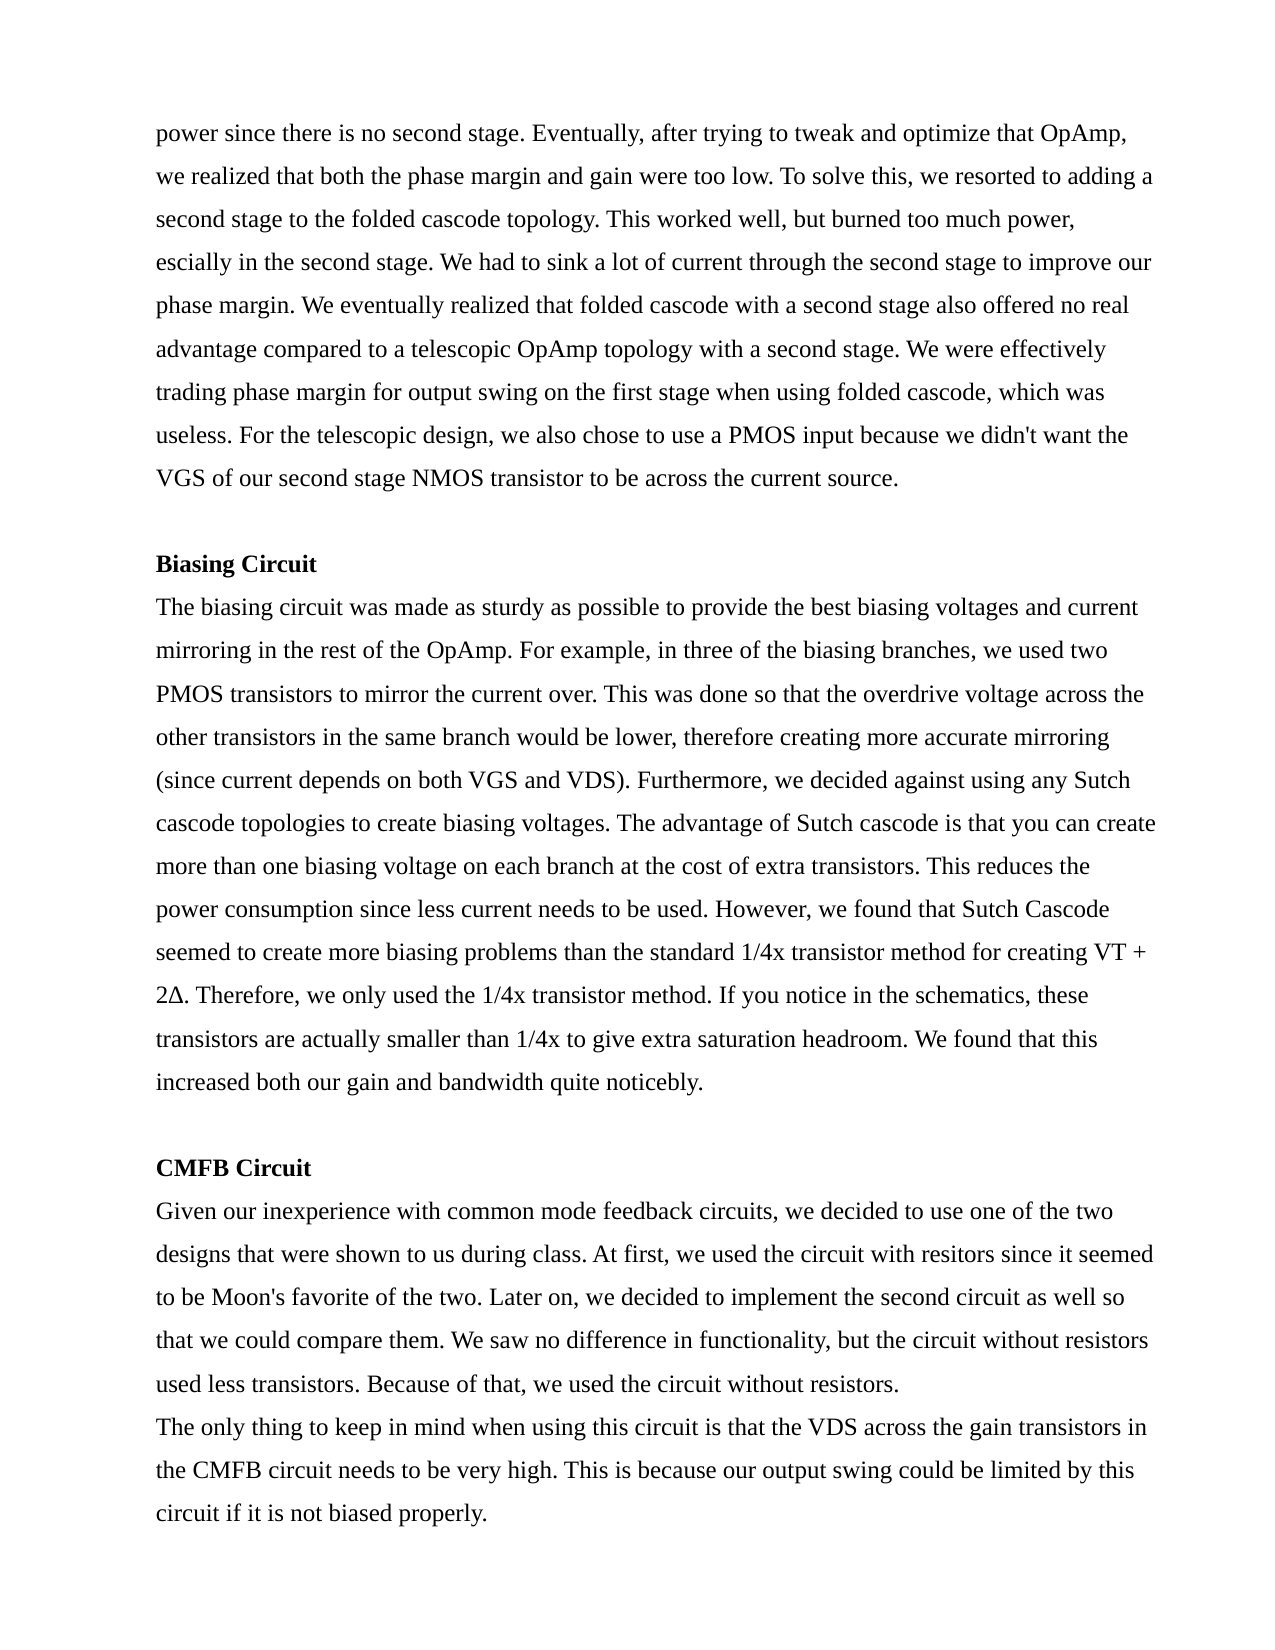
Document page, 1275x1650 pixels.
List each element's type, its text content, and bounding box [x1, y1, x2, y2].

text Biasing Circuit [156, 549, 1157, 578]
text Given our inexperience with common mode feedback circuits, we decided to use one of the two designs that were shown to us during class. At first, we used the circuit with resitors since it seemed to be Moon's favorite of the two. Later on, we decided to implement the second circuit as well so that we could compare them. We saw no difference in functionality, but the circuit without resistors used less transistors. Because of that, we used the circuit without resistors. [156, 1196, 1157, 1397]
text The biasing circuit was made as sturdy as possible to provide the best biasing voltages and current mirroring in the rest of the OpAmp. For example, in three of the biasing branches, we used two PMOS transistors to mirror the current over. This was done so that the overdrive voltage across the other transistors in the same branch would be lower, therefore creating more accurate mirroring (since current depends on both VGS and VDS). Furthermore, we decided against using any Sutch cascode topologies to create biasing voltages. The advantage of Sutch cascode is that you can create more than one biasing voltage on each branch at the cost of extra transistors. This reduces the power consumption since less current needs to be used. However, we found that Sutch Cascode seemed to create more biasing problems than the standard 1/4x transistor method for creating VT + 2∆. Therefore, we only used the 1/4x transistor method. If you notice in the schematics, these transistors are actually smaller than 1/4x to give extra saturation headroom. We found that this increased both our gain and bandwidth quite noticebly. [156, 592, 1157, 1096]
text CMFB Circuit [156, 1153, 1157, 1182]
text power since there is no second stage. Eventually, after trying to tweak and optimize that OpAmp, we realized that both the phase margin and gain were too low. To solve this, we resorted to adding a second stage to the folded cascode topology. This worked well, but burned too much power, escially in the second stage. We had to sink a lot of current through the second stage to improve our phase margin. We eventually realized that folded cascode with a second stage also offered no real advantage compared to a telescopic OpAmp topology with a second stage. We were effectively trading phase margin for output swing on the first stage when using folded cascode, which was useless. For the telescopic design, we also chose to use a PMOS input because we didn't want the VGS of our second stage NMOS transistor to be across the current source. [156, 118, 1157, 492]
text The only thing to keep in mind when using this circuit is that the VDS across the gain transistors in the CMFB circuit needs to be very high. This is because our output swing could be limited by this circuit if it is not biased properly. [156, 1412, 1157, 1527]
